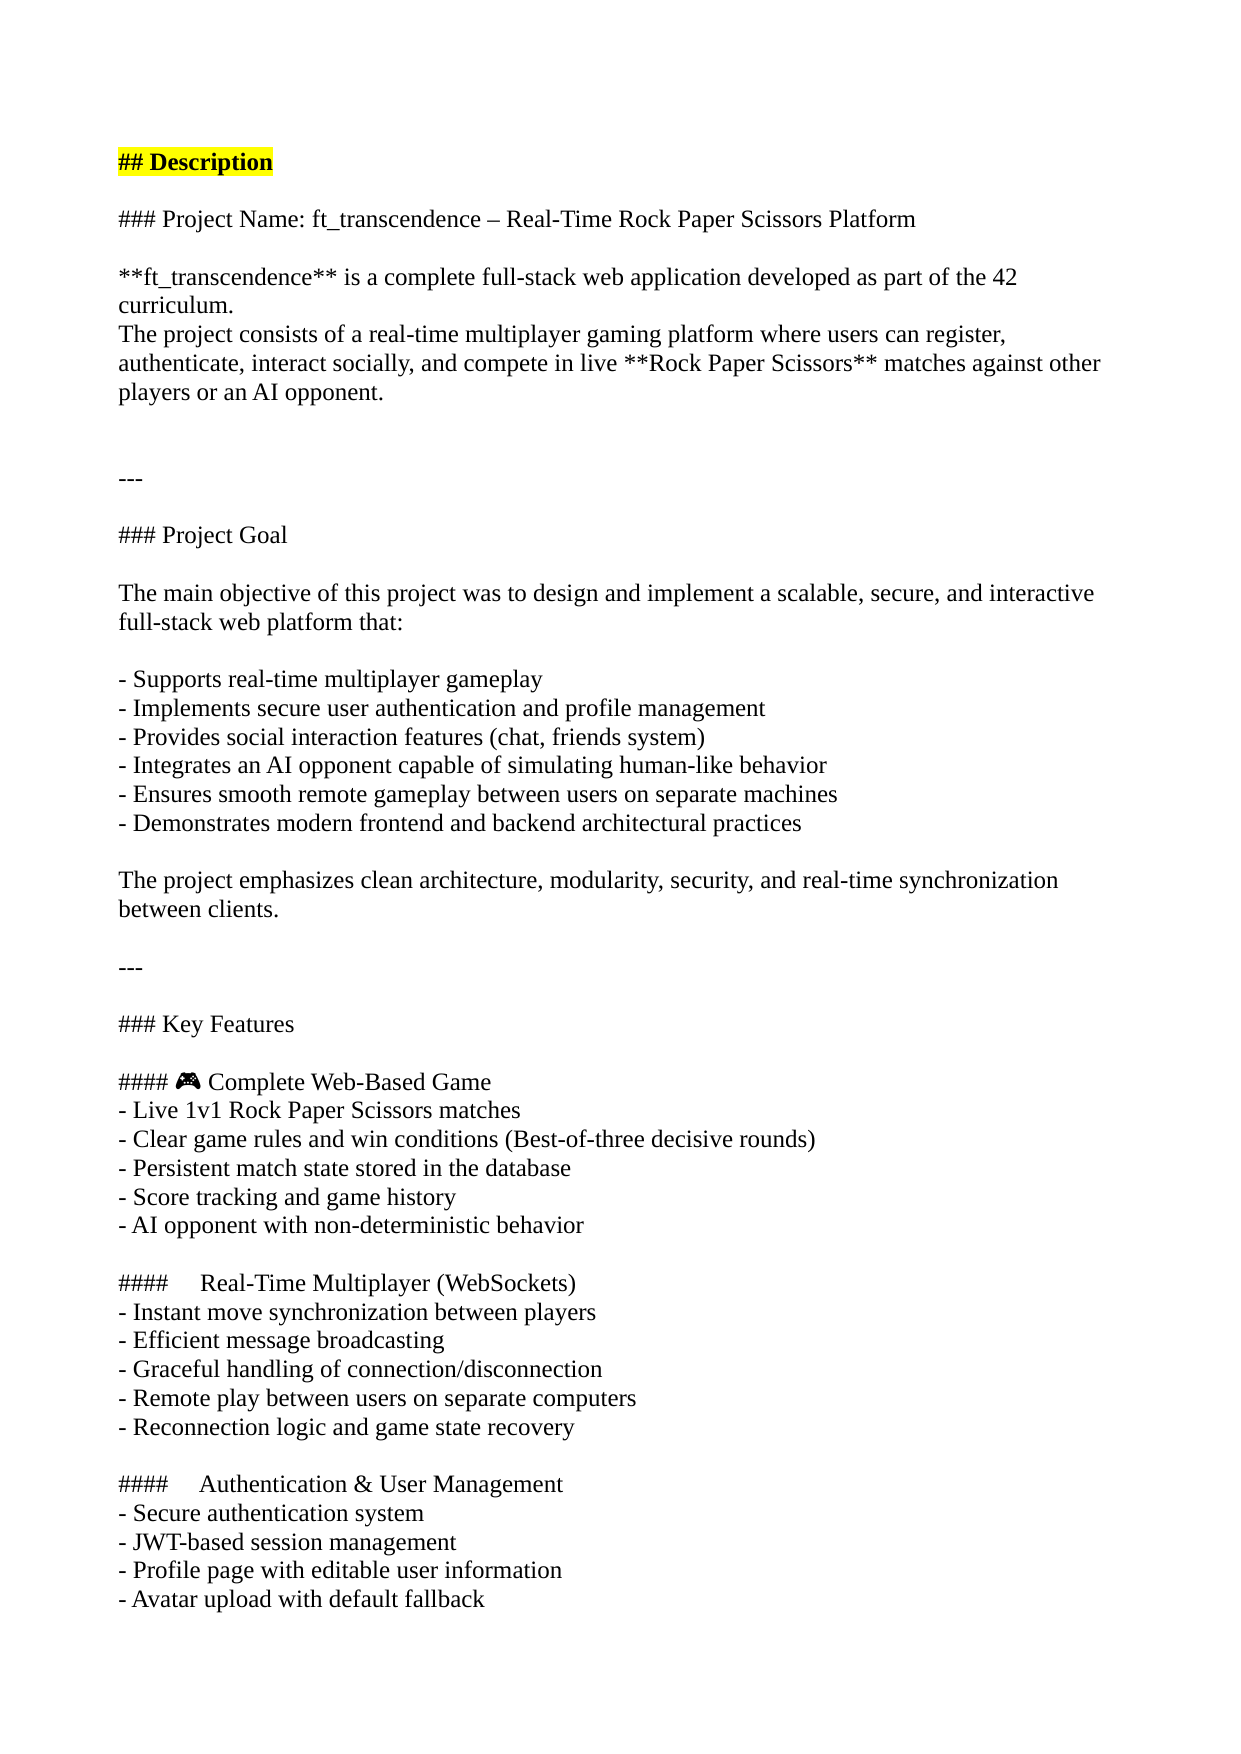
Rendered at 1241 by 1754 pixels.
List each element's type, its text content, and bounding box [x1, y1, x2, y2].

text - Ensures smooth remote gameplay between users on separate machines [118, 779, 1122, 808]
text - Efficient message broadcasting [118, 1326, 1122, 1354]
text - Remote play between users on separate computers [118, 1383, 1122, 1412]
text ### Key Features [118, 1009, 1122, 1038]
text - JWT-based session management [118, 1527, 1122, 1556]
text #### 🌐 Real-Time Multiplayer (WebSockets) [118, 1268, 1122, 1297]
text ## Description [118, 147, 1122, 176]
text The project emphasizes clean architecture, modularity, security, and real-time synchronization between clients. [118, 866, 1122, 923]
text - Clear game rules and win conditions (Best-of-three decisive rounds) [118, 1124, 1122, 1153]
text - Supports real-time multiplayer gameplay [118, 664, 1122, 693]
text - Demonstrates modern frontend and backend architectural practices [118, 808, 1122, 837]
text --- [118, 952, 1122, 981]
text - Reconnection logic and game state recovery [118, 1412, 1122, 1441]
text - Persistent match state stored in the database [118, 1153, 1122, 1182]
text - Secure authentication system [118, 1498, 1122, 1527]
text The project consists of a real-time multiplayer gaming platform where users can register, authenticate, interact socially, and compete in live **Rock Paper Scissors** matches against other players or an AI opponent. [118, 319, 1122, 406]
text #### 🔐 Authentication & User Management [118, 1469, 1122, 1498]
text **ft_transcendence** is a complete full-stack web application developed as part of the 42 curriculum. [118, 262, 1122, 319]
text - Provides social interaction features (chat, friends system) [118, 722, 1122, 751]
text #### 🎮 Complete Web-Based Game [118, 1067, 1122, 1096]
text - Score tracking and game history [118, 1182, 1122, 1211]
text - Profile page with editable user information [118, 1556, 1122, 1584]
text - Graceful handling of connection/disconnection [118, 1354, 1122, 1383]
text The main objective of this project was to design and implement a scalable, secure, and interactive full-stack web platform that: [118, 578, 1122, 636]
text - Avatar upload with default fallback [118, 1584, 1122, 1613]
text - Integrates an AI opponent capable of simulating human-like behavior [118, 751, 1122, 779]
text - Live 1v1 Rock Paper Scissors matches [118, 1096, 1122, 1124]
text - AI opponent with non-deterministic behavior [118, 1211, 1122, 1239]
text ### Project Name: ft_transcendence – Real-Time Rock Paper Scissors Platform [118, 204, 1122, 233]
text --- [118, 463, 1122, 492]
text - Implements secure user authentication and profile management [118, 693, 1122, 722]
text - Instant move synchronization between players [118, 1297, 1122, 1326]
text ### Project Goal [118, 521, 1122, 549]
